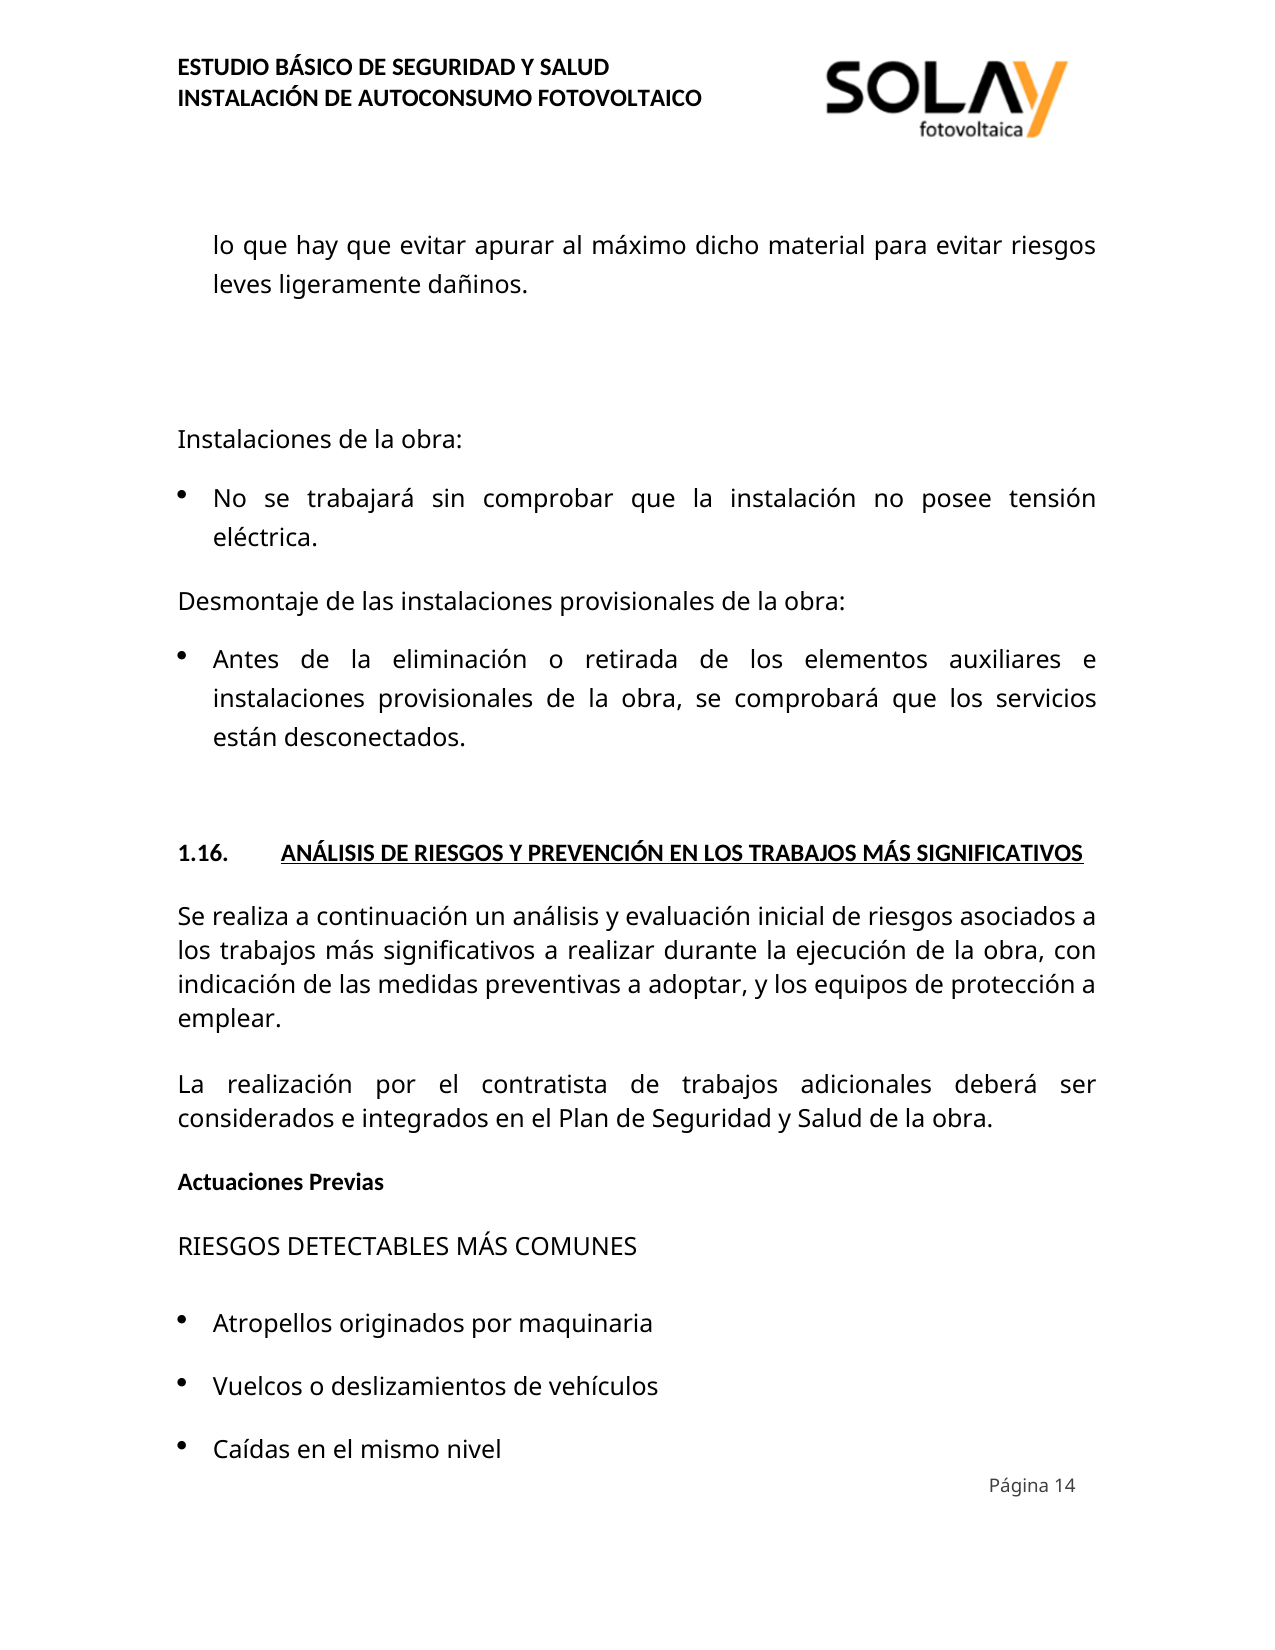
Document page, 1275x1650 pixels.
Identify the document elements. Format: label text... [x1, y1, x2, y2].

list Vuelcos o deslizamientos de vehículos [177, 1368, 1098, 1402]
text Se realiza a continuación un análisis y evaluación inicial de riesgos asociados a los trabajos más significativos a realizar durante la ejecución de la obra, con indicación de las medidas preventivas a adoptar, y los equipos de protección a emplear. [177, 899, 1098, 1035]
text RIESGOS DETECTABLES MÁS COMUNES [177, 1228, 1098, 1262]
list lo que hay que evitar apurar al máximo dicho material para evitar riesgos leves ligeramente dañinos. [177, 227, 1098, 301]
text Desmontaje de las instalaciones provisionales de la obra: [177, 583, 1098, 617]
list Caídas en el mismo nivel [177, 1431, 1098, 1465]
subtitle Actuaciones Previas [177, 1166, 1098, 1197]
list Atropellos originados por maquinaria [177, 1305, 1098, 1339]
text La realización por el contratista de trabajos adicionales deberá ser considerados e integrados en el Plan de Seguridad y Salud de la obra. [177, 1066, 1098, 1134]
text Instalaciones de la obra: [177, 422, 1098, 456]
list No se trabajará sin comprobar que la instalación no posee tensión eléctrica. [177, 481, 1098, 554]
list ANÁLISIS DE RIESGOS Y PREVENCIÓN EN LOS TRABAJOS MÁS SIGNIFICATIVOS [177, 836, 1098, 868]
list Antes de la eliminación o retirada de los elementos auxiliares e instalaciones provisionales de la obra, se comprobará que los servicios están desconectados. [177, 642, 1098, 754]
